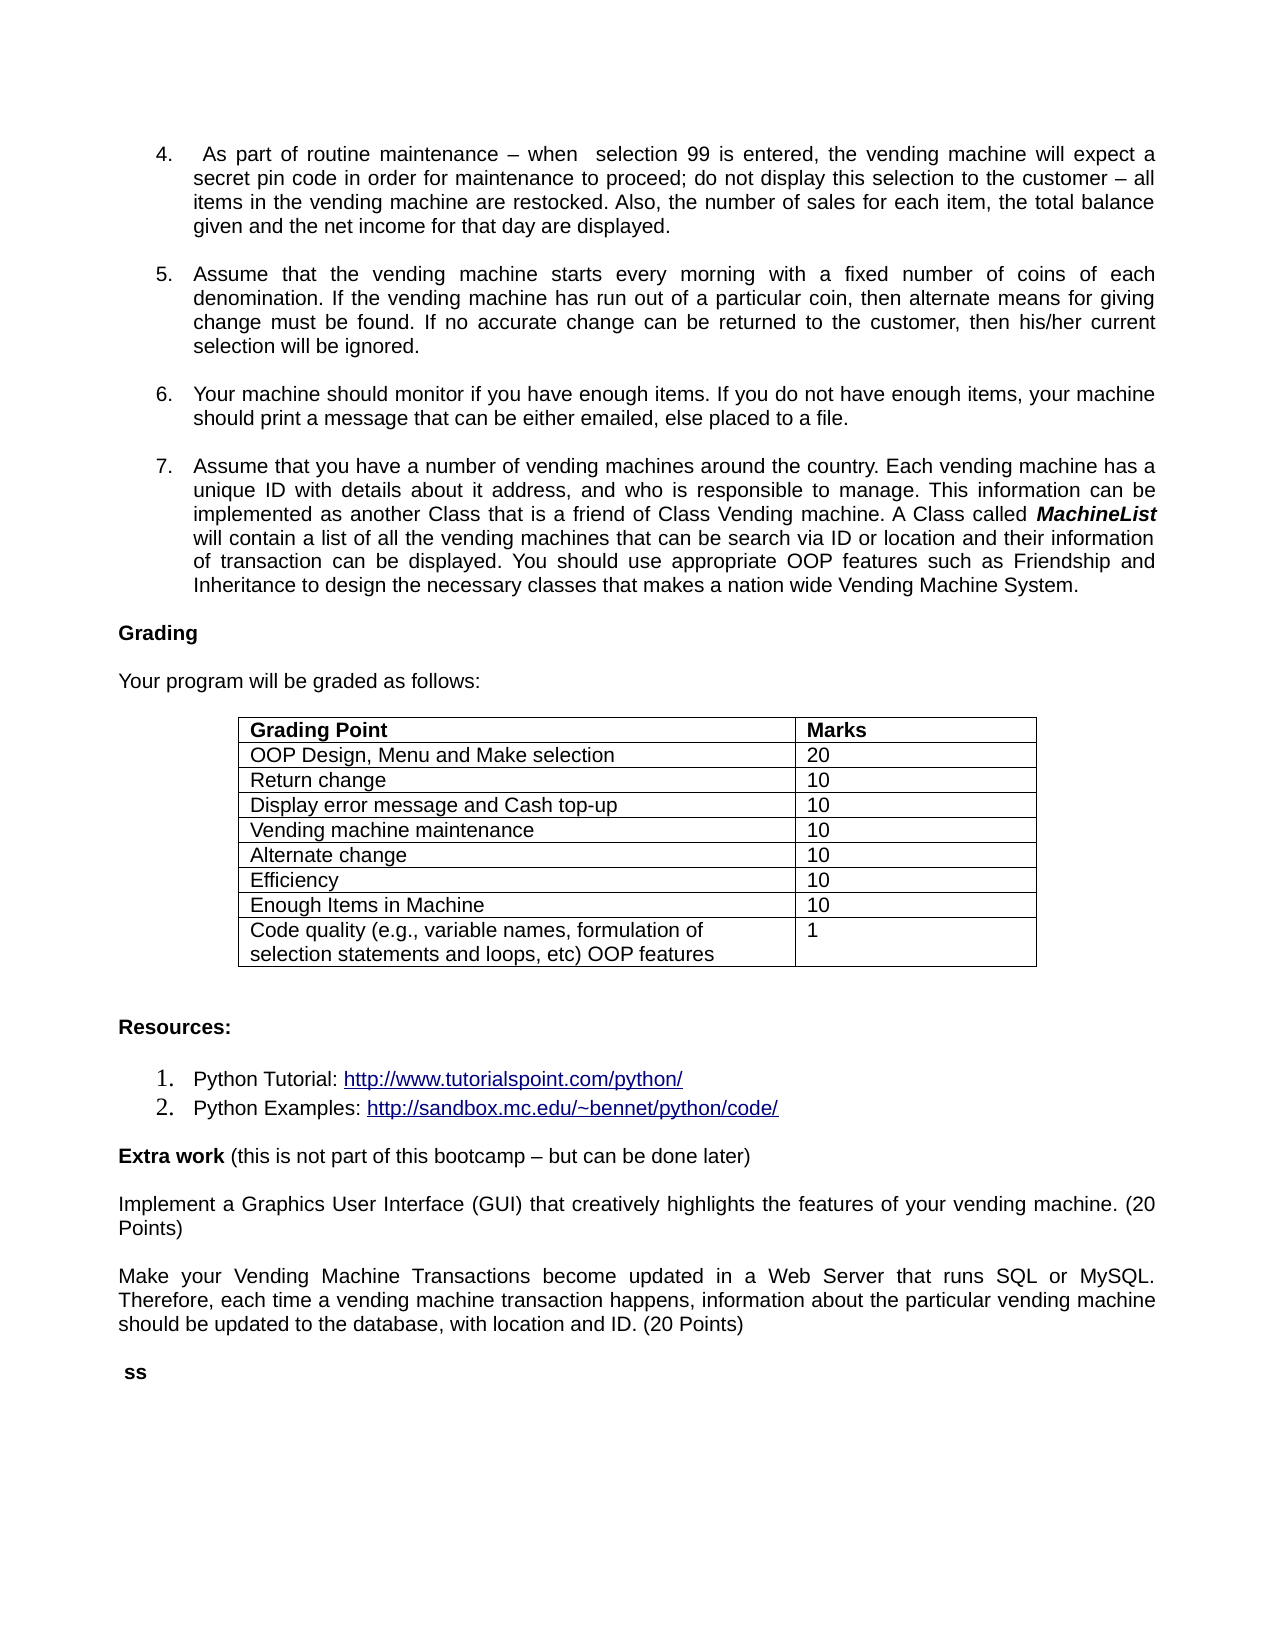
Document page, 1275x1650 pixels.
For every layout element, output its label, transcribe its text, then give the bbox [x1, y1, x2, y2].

list Python Tutorial: http://www.tutorialspoint.com/python/ [156, 1063, 1157, 1092]
text Resources: [118, 1015, 1157, 1039]
table_cell Return change [239, 768, 795, 792]
table_cell 20 [796, 743, 1036, 767]
list Your machine should monitor if you have enough items. If you do not have enough items, your machine should print a message that can be either emailed, else placed to a file. [156, 382, 1157, 429]
table_cell Alternate change [239, 843, 795, 867]
table_cell OOP Design, Menu and Make selection [239, 743, 795, 767]
table_cell Vending machine maintenance [239, 818, 795, 842]
table_cell 10 [796, 893, 1036, 917]
table_cell Efficiency [239, 868, 795, 892]
table_cell 10 [796, 843, 1036, 867]
table_cell Display error message and Cash top-up [239, 793, 795, 817]
list Python Examples: http://sandbox.mc.edu/~bennet/python/code/ [156, 1092, 1157, 1120]
text Extra work (this is not part of this bootcamp – but can be done later) [118, 1144, 1157, 1168]
table_cell 10 [796, 818, 1036, 842]
table_cell 1 [796, 918, 1036, 966]
list Assume that the vending machine starts every morning with a fixed number of coins of each denomination. If the vending machine has run out of a particular coin, then alternate means for giving change must be found. If no accurate change can be returned to the customer, then his/her current selection will be ignored. [156, 262, 1157, 358]
table_cell 10 [796, 793, 1036, 817]
table_header Marks [796, 718, 1036, 742]
text Make your Vending Machine Transactions become updated in a Web Server that runs SQL or MySQL. Therefore, each time a vending machine transaction happens, information about the particular vending machine should be updated to the database, with location and ID. (20 Points) [118, 1264, 1157, 1336]
text Implement a Graphics User Interface (GUI) that creatively highlights the features of your vending machine. (20 Points) [118, 1192, 1157, 1240]
table_header Grading Point [239, 718, 795, 742]
text Grading [118, 621, 1157, 645]
table_cell 10 [796, 768, 1036, 792]
text ss [118, 1360, 1157, 1384]
table_cell Code quality (e.g., variable names, formulation of selection statements and loops, etc) OOP features [239, 918, 795, 966]
table_cell Enough Items in Machine [239, 893, 795, 917]
text Your program will be graded as follows: [118, 669, 1157, 693]
table_cell 10 [796, 868, 1036, 892]
list Assume that you have a number of vending machines around the country. Each vending machine has a unique ID with details about it address, and who is responsible to manage. This information can be implemented as another Class that is a friend of Class Vending machine. A Class called MachineList will contain a list of all the vending machines that can be search via ID or location and their information of transaction can be displayed. You should use appropriate OOP features such as Friendship and Inheritance to design the necessary classes that makes a nation wide Vending Machine System. [156, 453, 1157, 597]
list As part of routine maintenance – when selection 99 is entered, the vending machine will expect a secret pin code in order for maintenance to proceed; do not display this selection to the customer – all items in the vending machine are restocked. Also, the number of sales for each item, the total balance given and the net income for that day are displayed. [156, 142, 1157, 238]
